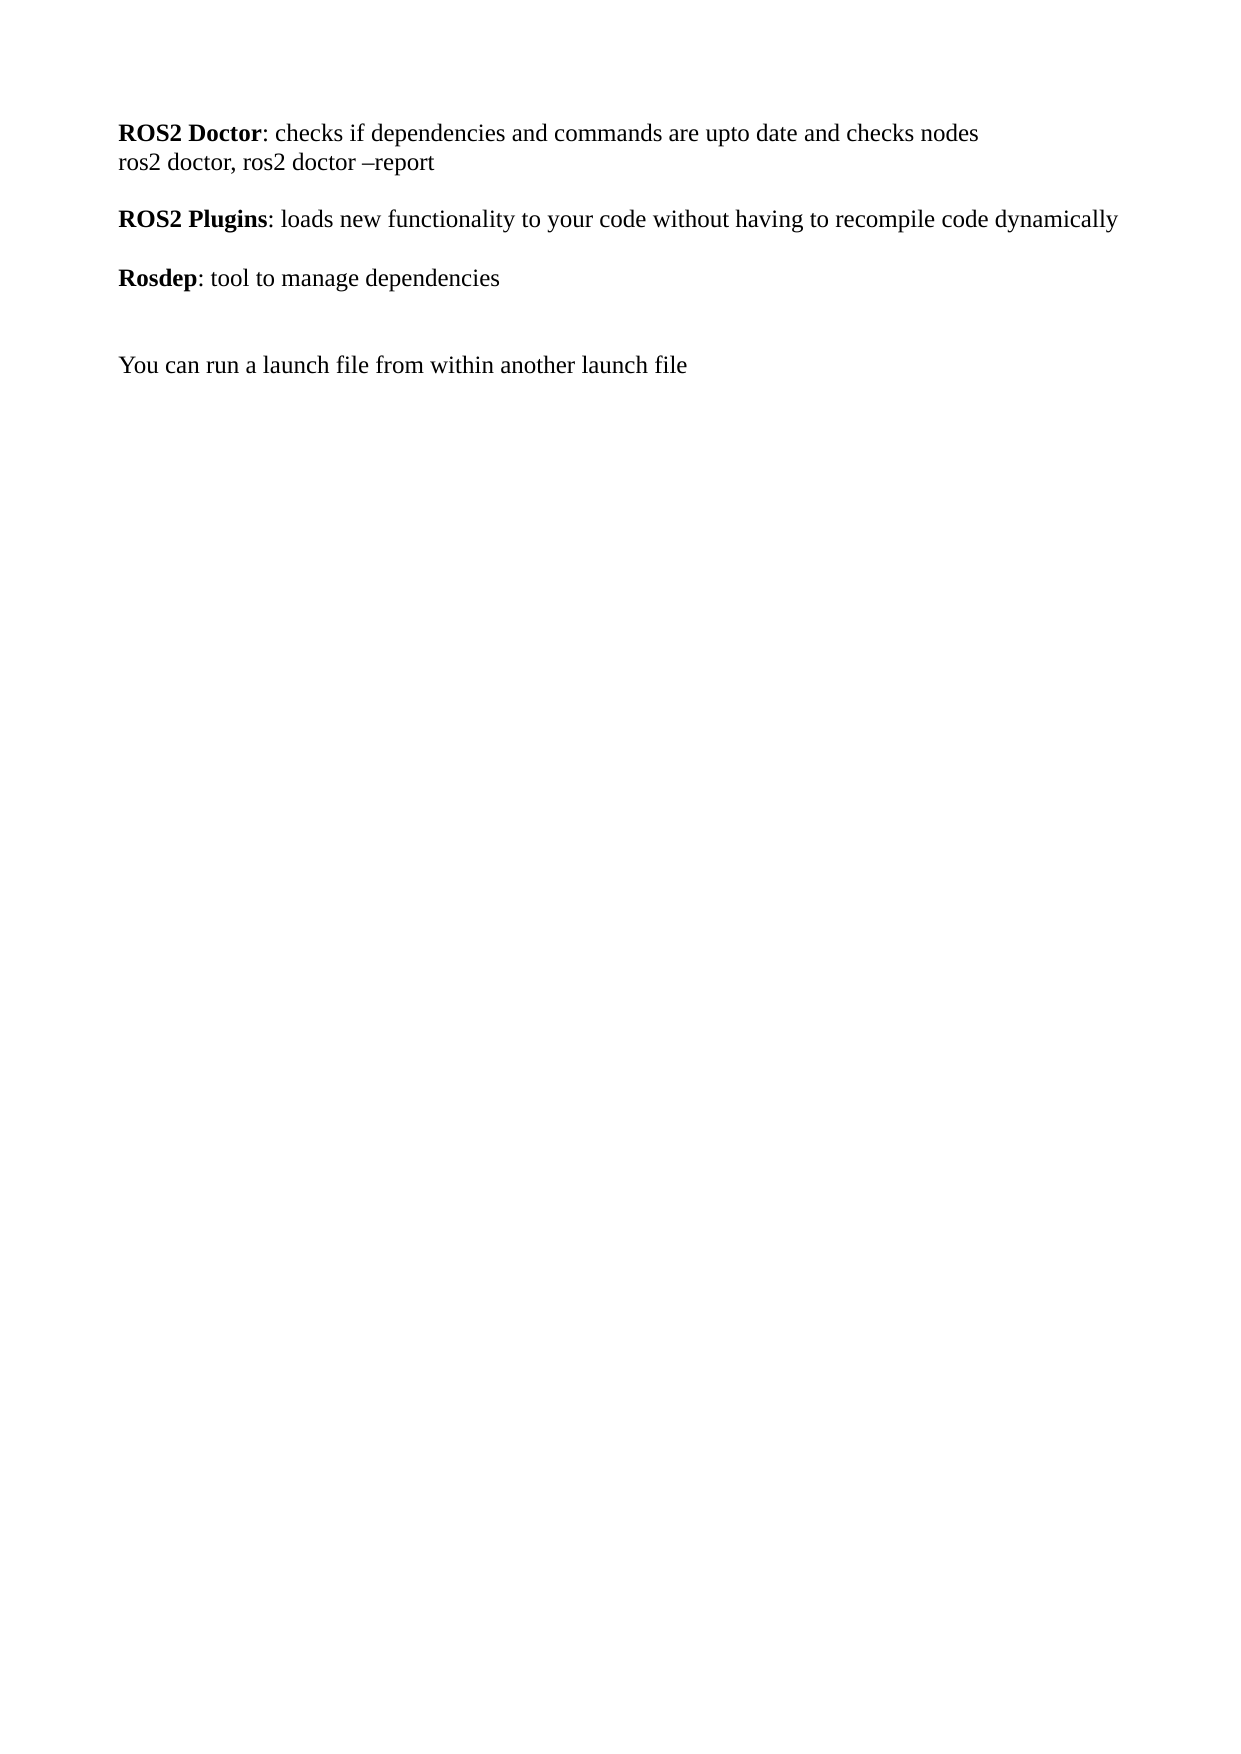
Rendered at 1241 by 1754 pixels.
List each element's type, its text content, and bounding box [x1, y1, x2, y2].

text Rosdep: tool to manage dependencies [118, 263, 1122, 292]
text ROS2 Plugins: loads new functionality to your code without having to recompile code dynamically [118, 204, 1122, 233]
text ros2 doctor, ros2 doctor –report [118, 147, 1122, 176]
text You can run a launch file from within another launch file [118, 350, 1122, 379]
text ROS2 Doctor: checks if dependencies and commands are upto date and checks nodes [118, 118, 1122, 147]
